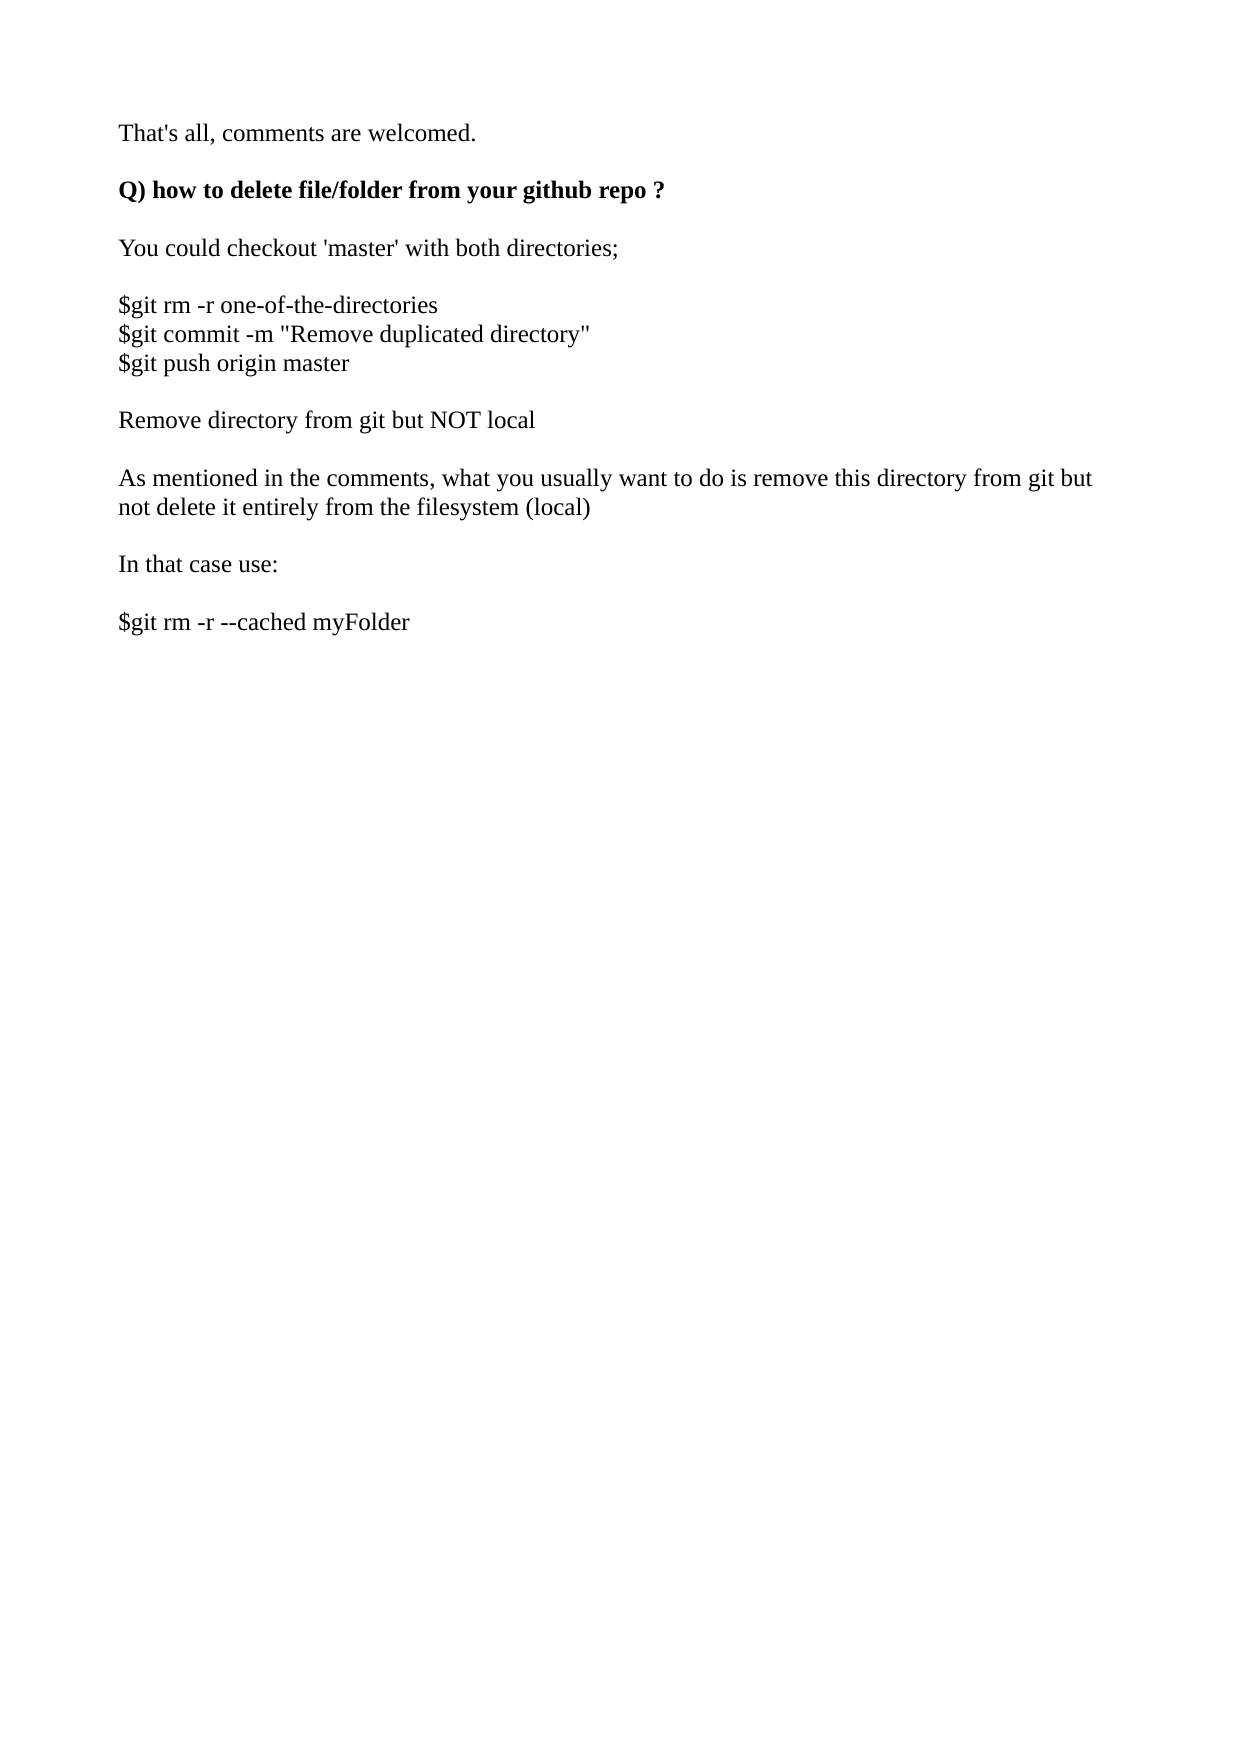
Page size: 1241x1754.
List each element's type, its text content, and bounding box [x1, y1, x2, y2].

text $git rm -r one-of-the-directories [118, 291, 1122, 319]
text Q) how to delete file/folder from your github repo ? [118, 176, 1122, 204]
text In that case use: [118, 549, 1122, 578]
text As mentioned in the comments, what you usually want to do is remove this directory from git but not delete it entirely from the filesystem (local) [118, 463, 1122, 521]
text You could checkout 'master' with both directories; [118, 233, 1122, 262]
text That's all, comments are welcomed. [118, 118, 1122, 147]
text $git push origin master [118, 348, 1122, 377]
text $git rm -r --cached myFolder [118, 607, 1122, 636]
text Remove directory from git but NOT local [118, 406, 1122, 434]
text $git commit -m "Remove duplicated directory" [118, 319, 1122, 348]
